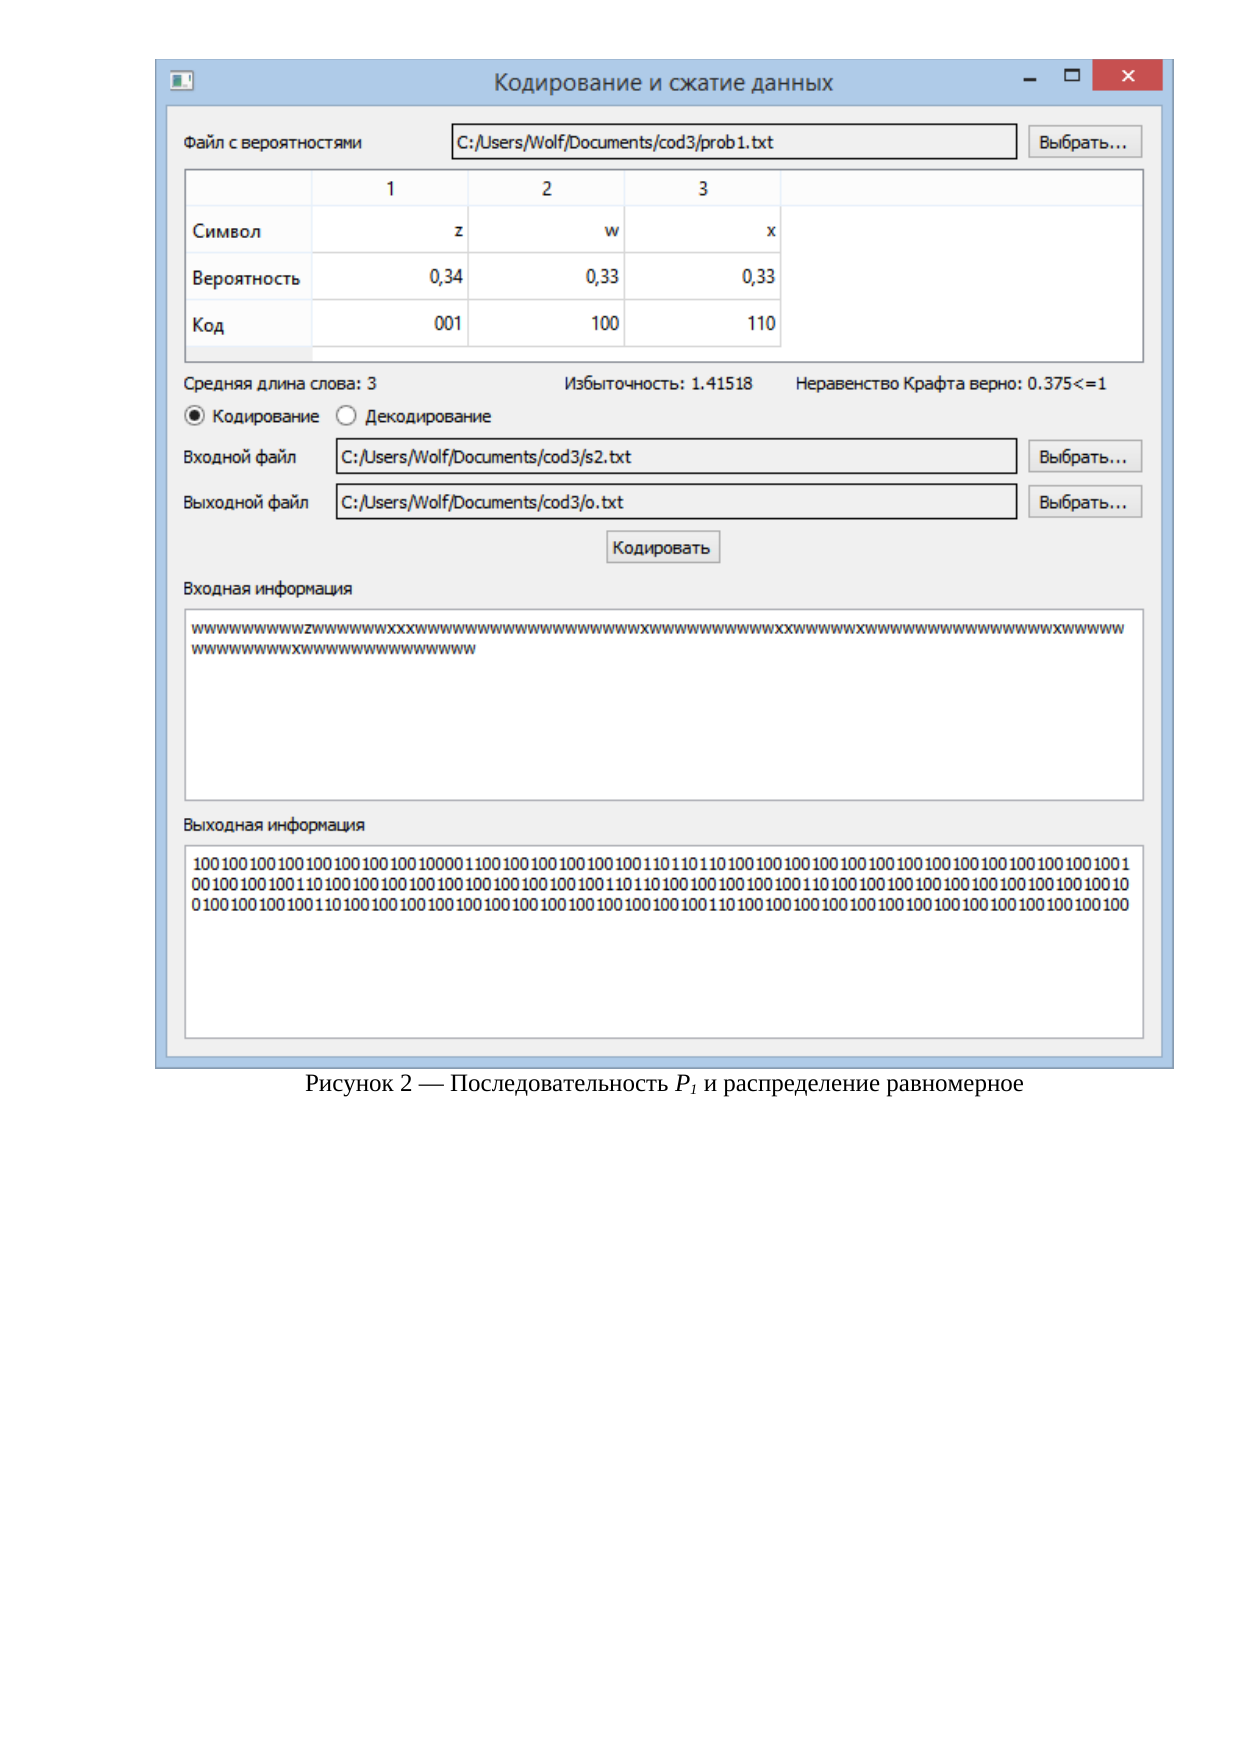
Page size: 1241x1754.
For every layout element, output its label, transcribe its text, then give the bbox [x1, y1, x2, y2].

text Рисунок 2 — Последовательность P1 и распределение равномерное [148, 1068, 1181, 1097]
picture [155, 59, 1174, 1069]
